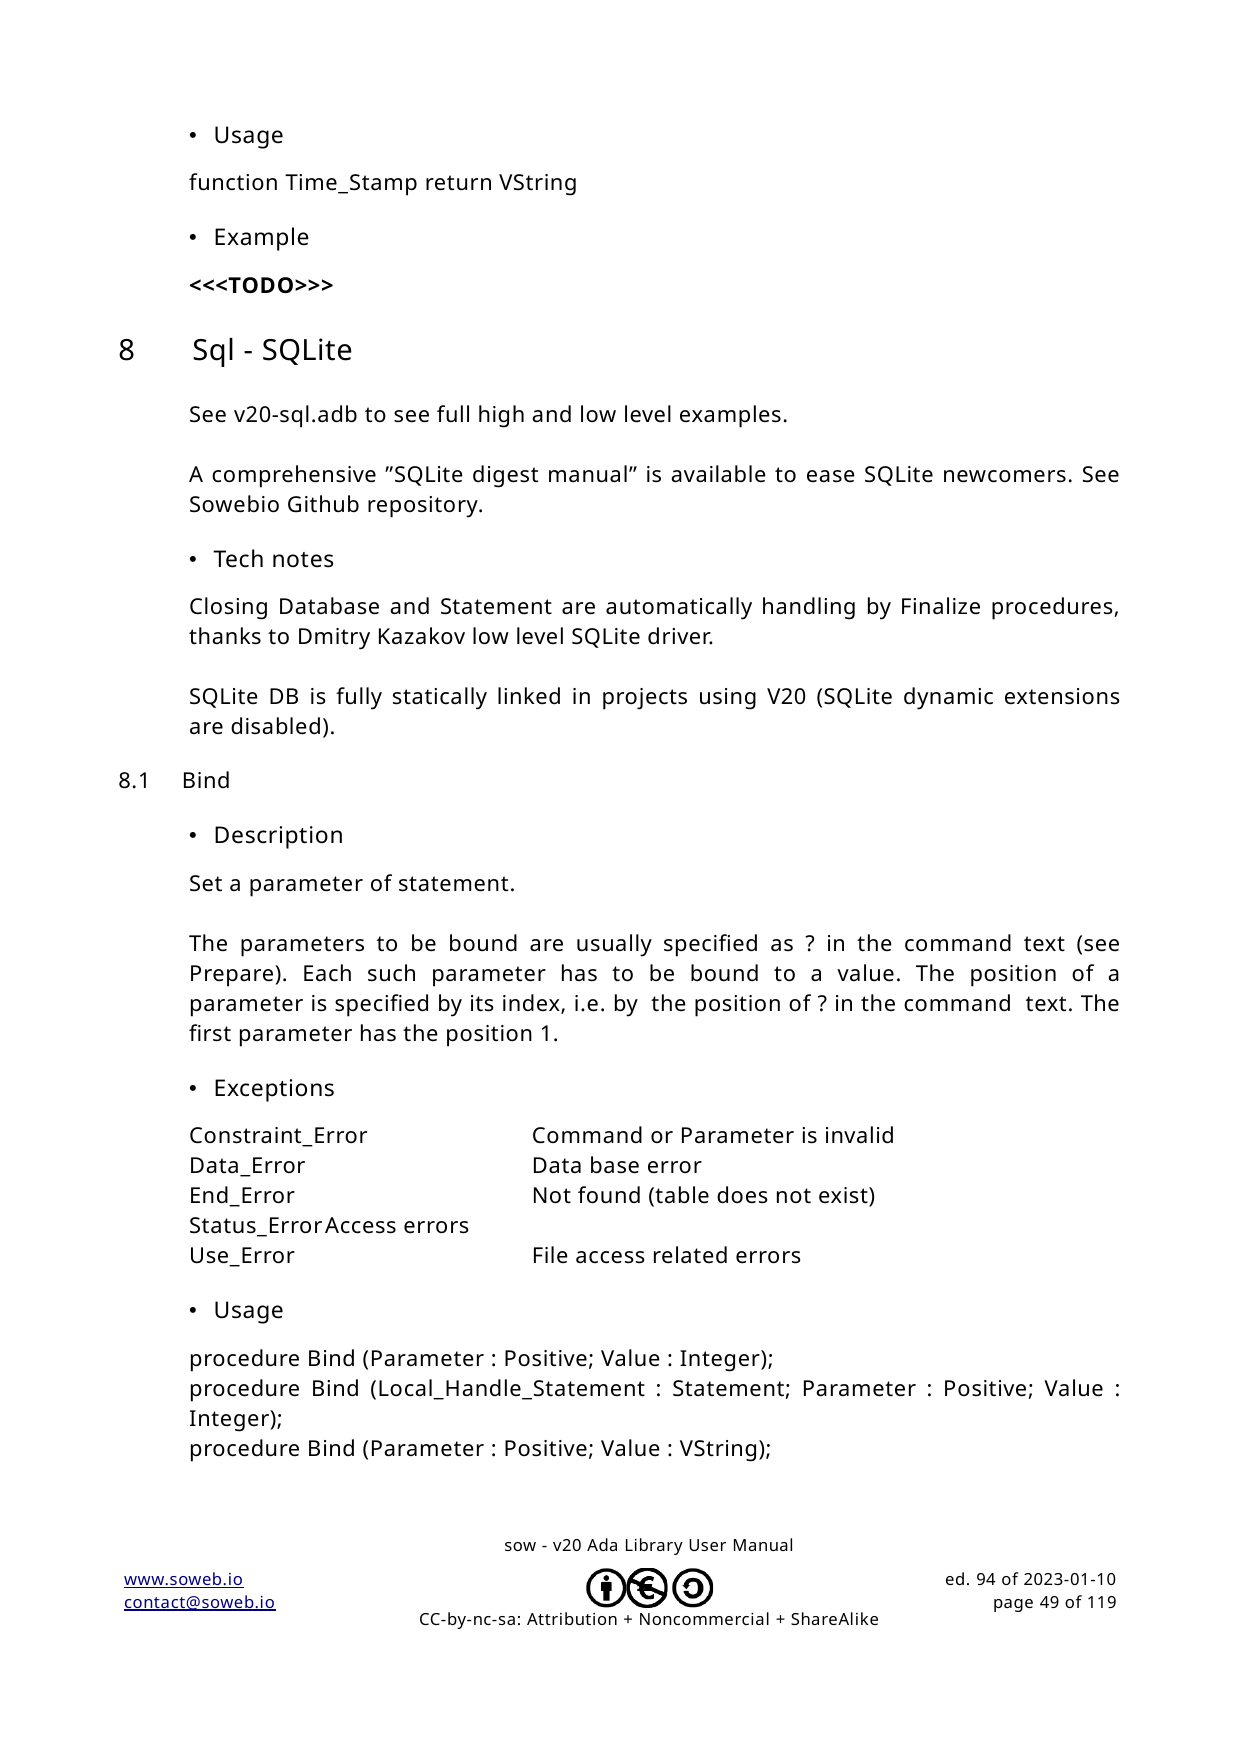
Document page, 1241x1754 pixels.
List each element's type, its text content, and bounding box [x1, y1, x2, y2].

text function Time_Stamp return VString [189, 167, 1122, 197]
subtitle Example [189, 221, 1122, 252]
text The parameters to be bound are usually specified as ? in the command text (see Prepare). Each such parameter has to be bound to a value. The position of a parameter is specified by its index, i.e. by the position of ? in the command text. The first parameter has the position 1. [189, 927, 1122, 1047]
text Constraint_Error Command or Parameter is invalid [189, 1120, 1122, 1150]
subtitle Usage [189, 1294, 1122, 1325]
text Status_Error Access errors [189, 1210, 1122, 1240]
picture [672, 1568, 714, 1608]
subtitle Bind [118, 765, 1122, 795]
text End_Error Not found (table does not exist) [189, 1180, 1122, 1210]
text procedure Bind (Parameter : Positive; Value : Integer); [189, 1343, 1122, 1373]
text Data_Error Data base error [189, 1150, 1122, 1180]
text See v20-sql.adb to see full high and low level examples. [189, 399, 1122, 429]
text A comprehensive ”SQLite digest manual” is available to ease SQLite newcomers. See Sowebio Github repository. [189, 459, 1122, 519]
subtitle Description [189, 818, 1122, 850]
text Set a parameter of statement. [189, 867, 1122, 897]
subtitle Exceptions [189, 1071, 1122, 1102]
text <<<TODO>>> [189, 270, 1122, 300]
subtitle Tech notes [189, 542, 1122, 573]
picture [585, 1568, 668, 1608]
subtitle Usage [189, 118, 1122, 149]
text procedure Bind (Local_Handle_Statement : Statement; Parameter : Positive; Value : Integer); [189, 1373, 1122, 1433]
text procedure Bind (Parameter : Positive; Value : VString); [189, 1433, 1122, 1463]
text Use_Error File access related errors [189, 1240, 1122, 1270]
text Closing Database and Statement are automatically handling by Finalize procedures, thanks to Dmitry Kazakov low level SQLite driver. [189, 591, 1122, 651]
text SQLite DB is fully statically linked in projects using V20 (SQLite dynamic extensions are disabled). [189, 681, 1122, 741]
subtitle Sql - SQLite [118, 329, 1122, 369]
